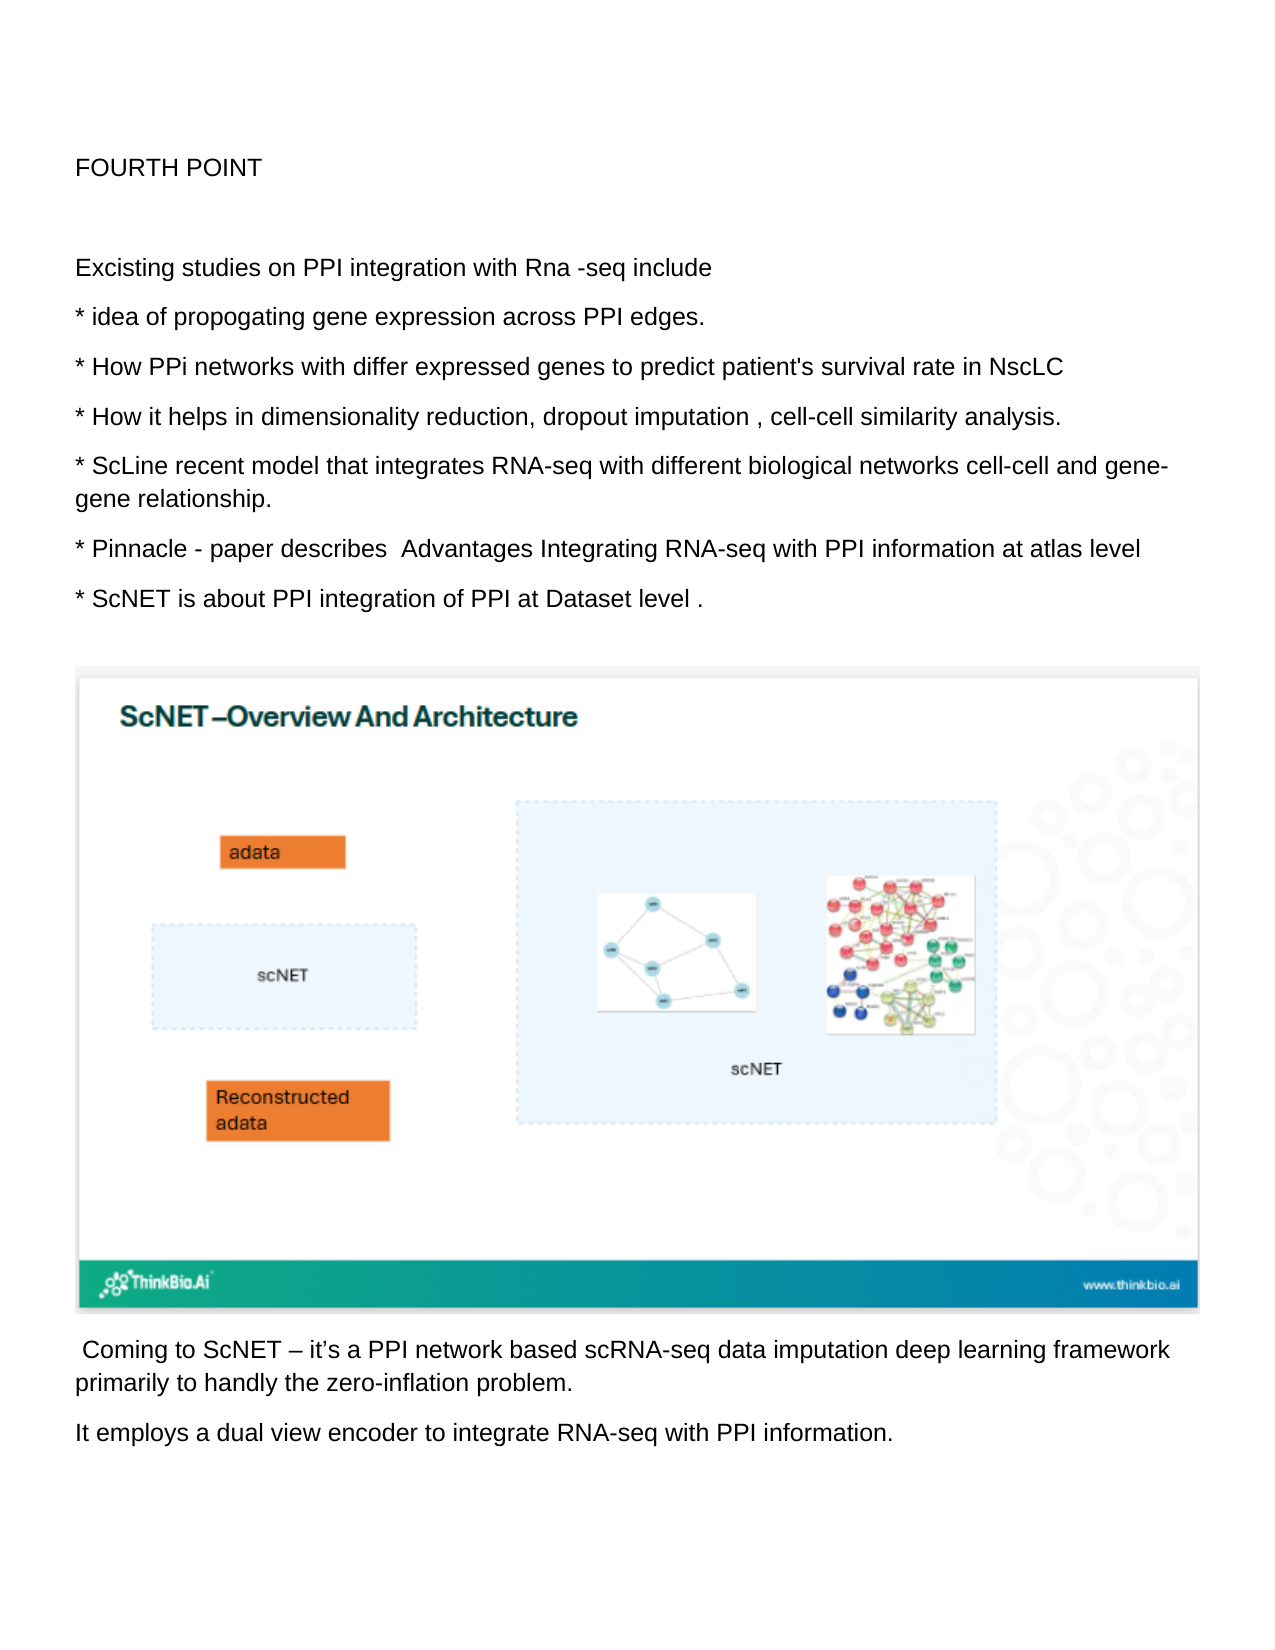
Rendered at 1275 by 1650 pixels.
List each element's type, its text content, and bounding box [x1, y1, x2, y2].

text * Pinnacle - paper describes Advantages Integrating RNA-seq with PPI information at atlas level [75, 534, 1200, 563]
text * idea of propogating gene expression across PPI edges. [75, 302, 1200, 331]
text * How PPi networks with differ expressed genes to predict patient's survival rate in NscLC [75, 352, 1200, 381]
text It employs a dual view encoder to integrate RNA-seq with PPI information. [75, 1418, 1200, 1446]
text * ScNET is about PPI integration of PPI at Dataset level . [75, 584, 1200, 612]
text Excisting studies on PPI integration with Rna -seq include [75, 252, 1200, 281]
text * How it helps in dimensionality reduction, dropout imputation , cell-cell similarity analysis. [75, 402, 1200, 430]
text * ScLine recent model that integrates RNA-seq with different biological networks cell-cell and gene-gene relationship. [75, 451, 1200, 513]
text FOURTH POINT [75, 153, 1200, 182]
text Coming to ScNET – it’s a PPI network based scRNA-seq data imputation deep learning framework primarily to handly the zero-inflation problem. [75, 1335, 1200, 1397]
